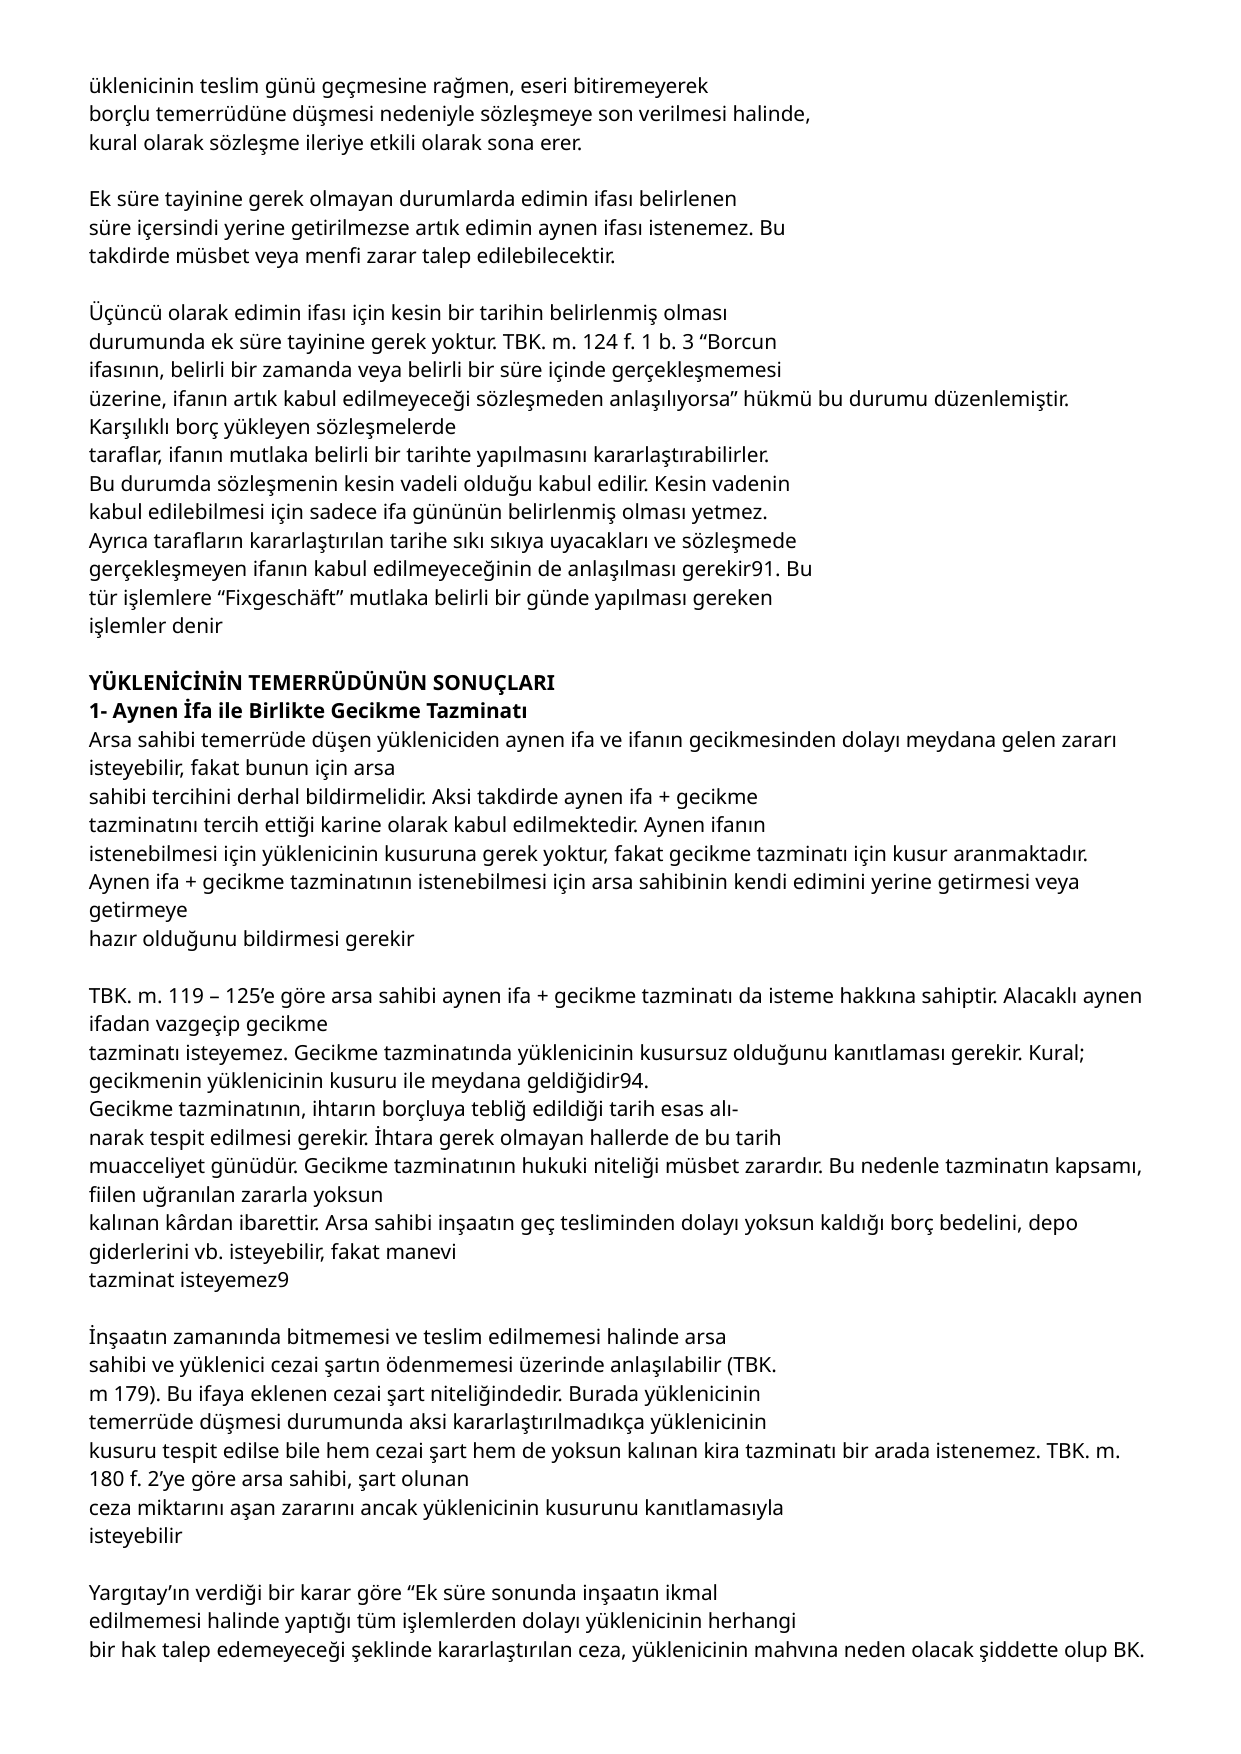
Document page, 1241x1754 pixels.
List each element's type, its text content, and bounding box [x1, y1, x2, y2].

text İnşaatın zamanında bitmemesi ve teslim edilmemesi halinde arsa sahibi ve yüklenici cezai şartın ödenmemesi üzerinde anlaşılabilir (TBK. m 179). Bu ifaya eklenen cezai şart niteliğindedir. Burada yüklenicinin temerrüde düşmesi durumunda aksi kararlaştırılmadıkça yüklenicinin kusuru tespit edilse bile hem cezai şart hem de yoksun kalınan kira tazminatı bir arada istenemez. TBK. m. 180 f. 2’ye göre arsa sahibi, şart olunan ceza miktarını aşan zararını ancak yüklenicinin kusurunu kanıtlamasıyla isteyebilir [88, 1322, 1152, 1549]
text TBK. m. 119 – 125’e göre arsa sahibi aynen ifa + gecikme tazminatı da isteme hakkına sahiptir. Alacaklı aynen ifadan vazgeçip gecikme tazminatı isteyemez. Gecikme tazminatında yüklenicinin kusursuz olduğunu kanıtlaması gerekir. Kural; gecikmenin yüklenicinin kusuru ile meydana geldiğidir94. Gecikme tazminatının, ihtarın borçluya tebliğ edildiği tarih esas alı- narak tespit edilmesi gerekir. İhtara gerek olmayan hallerde de bu tarih muacceliyet günüdür. Gecikme tazminatının hukuki niteliği müsbet zarardır. Bu nedenle tazminatın kapsamı, fiilen uğranılan zararla yoksun kalınan kârdan ibarettir. Arsa sahibi inşaatın geç tesliminden dolayı yoksun kaldığı borç bedelini, depo giderlerini vb. isteyebilir, fakat manevi tazminat isteyemez9 [88, 981, 1152, 1294]
text üklenicinin teslim günü geçmesine rağmen, eseri bitiremeyerek borçlu temerrüdüne düşmesi nedeniyle sözleşmeye son verilmesi halinde, kural olarak sözleşme ileriye etkili olarak sona erer. [88, 71, 1152, 156]
text Üçüncü olarak edimin ifası için kesin bir tarihin belirlenmiş olması durumunda ek süre tayinine gerek yoktur. TBK. m. 124 f. 1 b. 3 “Borcun ifasının, belirli bir zamanda veya belirli bir süre içinde gerçekleşmemesi üzerine, ifanın artık kabul edilmeyeceği sözleşmeden anlaşılıyorsa” hükmü bu durumu düzenlemiştir. Karşılıklı borç yükleyen sözleşmelerde taraflar, ifanın mutlaka belirli bir tarihte yapılmasını kararlaştırabilirler. Bu durumda sözleşmenin kesin vadeli olduğu kabul edilir. Kesin vadenin kabul edilebilmesi için sadece ifa gününün belirlenmiş olması yetmez. Ayrıca tarafların kararlaştırılan tarihe sıkı sıkıya uyacakları ve sözleşmede gerçekleşmeyen ifanın kabul edilmeyeceğinin de anlaşılması gerekir91. Bu tür işlemlere “Fixgeschäft” mutlaka belirli bir günde yapılması gereken işlemler denir [88, 298, 1152, 639]
text Ek süre tayinine gerek olmayan durumlarda edimin ifası belirlenen süre içersindi yerine getirilmezse artık edimin aynen ifası istenemez. Bu takdirde müsbet veya menfi zarar talep edilebilecektir. [88, 184, 1152, 270]
text YÜKLENİCİNİN TEMERRÜDÜNÜN SONUÇLARI [88, 668, 1152, 696]
text 1- Aynen İfa ile Birlikte Gecikme Tazminatı Arsa sahibi temerrüde düşen yükleniciden aynen ifa ve ifanın gecikmesinden dolayı meydana gelen zararı isteyebilir, fakat bunun için arsa sahibi tercihini derhal bildirmelidir. Aksi takdirde aynen ifa + gecikme tazminatını tercih ettiği karine olarak kabul edilmektedir. Aynen ifanın istenebilmesi için yüklenicinin kusuruna gerek yoktur, fakat gecikme tazminatı için kusur aranmaktadır. Aynen ifa + gecikme tazminatının istenebilmesi için arsa sahibinin kendi edimini yerine getirmesi veya getirmeye hazır olduğunu bildirmesi gerekir [88, 696, 1152, 952]
text Yargıtay’ın verdiği bir karar göre “Ek süre sonunda inşaatın ikmal edilmemesi halinde yaptığı tüm işlemlerden dolayı yüklenicinin herhangi bir hak talep edemeyeceği şeklinde kararlaştırılan ceza, yüklenicinin mahvına neden olacak şiddette olup BK. [88, 1578, 1152, 1663]
